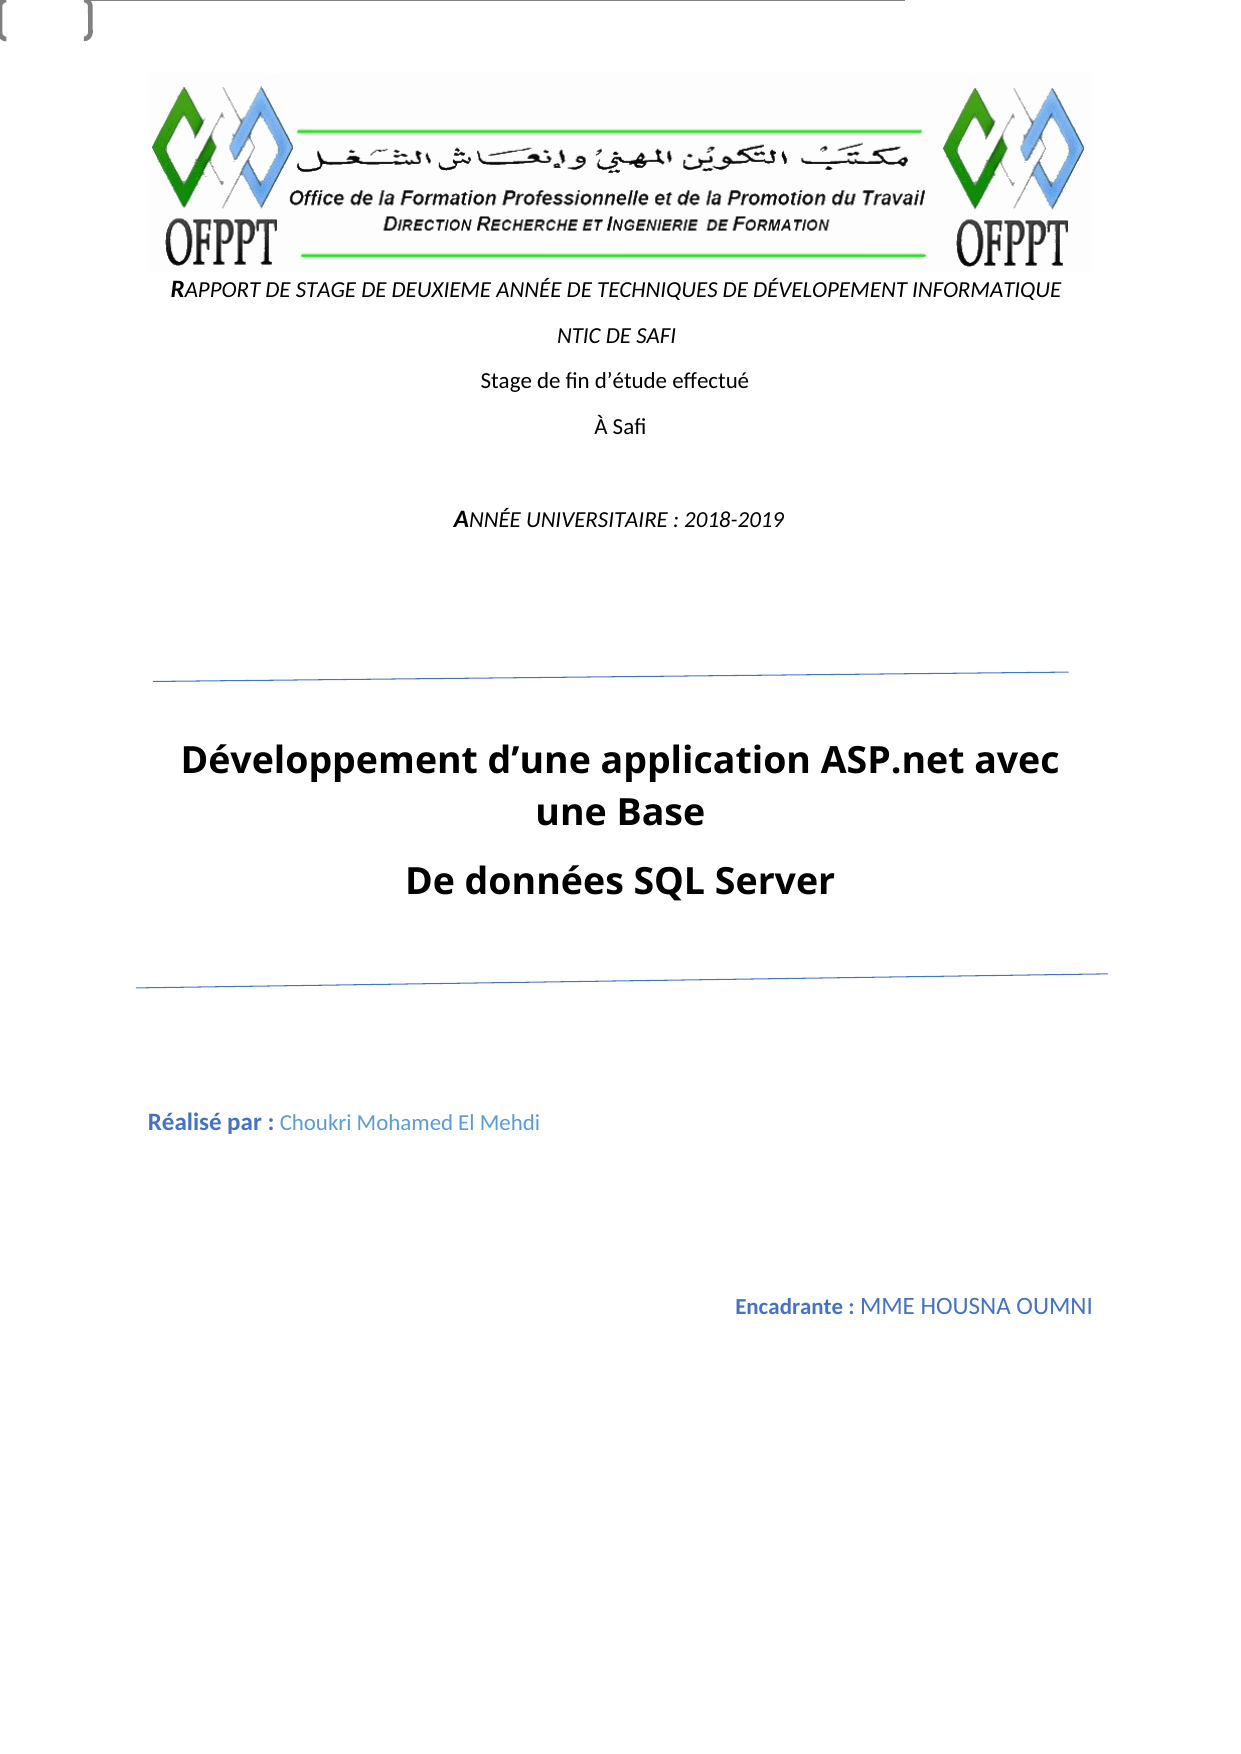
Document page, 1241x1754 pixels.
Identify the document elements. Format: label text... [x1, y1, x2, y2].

text RAPPORT DE STAGE DE DEUXIEME ANNÉE DE TECHNIQUES DE DÉVELOPEMENT INFORMATIQUE [148, 273, 1093, 303]
text ANNÉE UNIVERSITAIRE : 2018-2019 [148, 503, 1093, 533]
text NTIC DE SAFI [148, 321, 1093, 349]
text À Safi [148, 412, 1093, 440]
text Encadrante : Mme housna oumni [148, 1291, 1093, 1321]
text Développement d’une application ASP.net avec une Base [148, 733, 1093, 837]
text Réalisé par : Choukri Mohamed El Mehdi [148, 1106, 1093, 1136]
text Stage de fin d’étude effectué [148, 366, 1093, 394]
text De données SQL Server [148, 855, 1093, 906]
